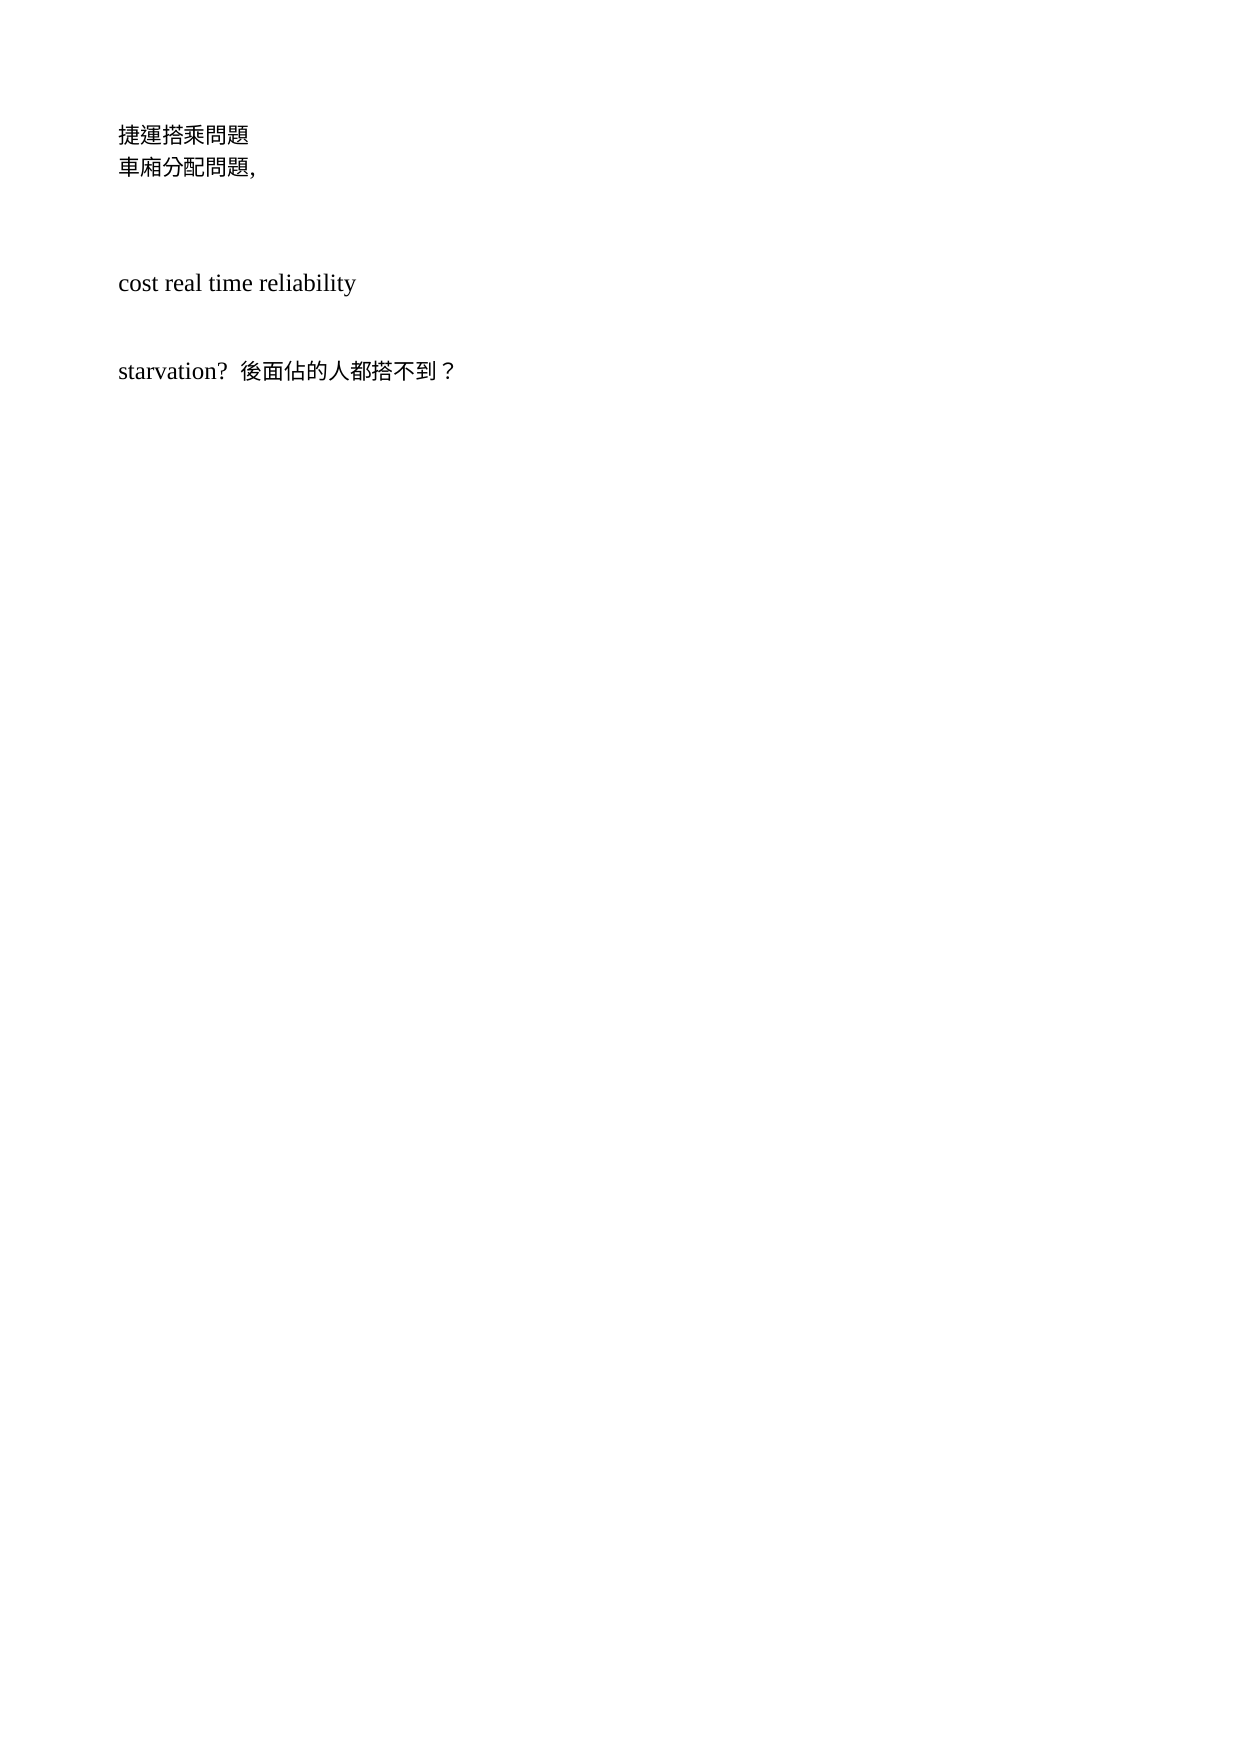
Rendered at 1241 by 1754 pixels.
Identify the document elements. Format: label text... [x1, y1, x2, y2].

text cost real time reliability [118, 268, 1122, 296]
text starvation? 後面佔的人都搭不到？ [118, 354, 1122, 386]
text 車廂分配問題, [118, 150, 1122, 181]
text 捷運搭乘問題 [118, 118, 1122, 150]
